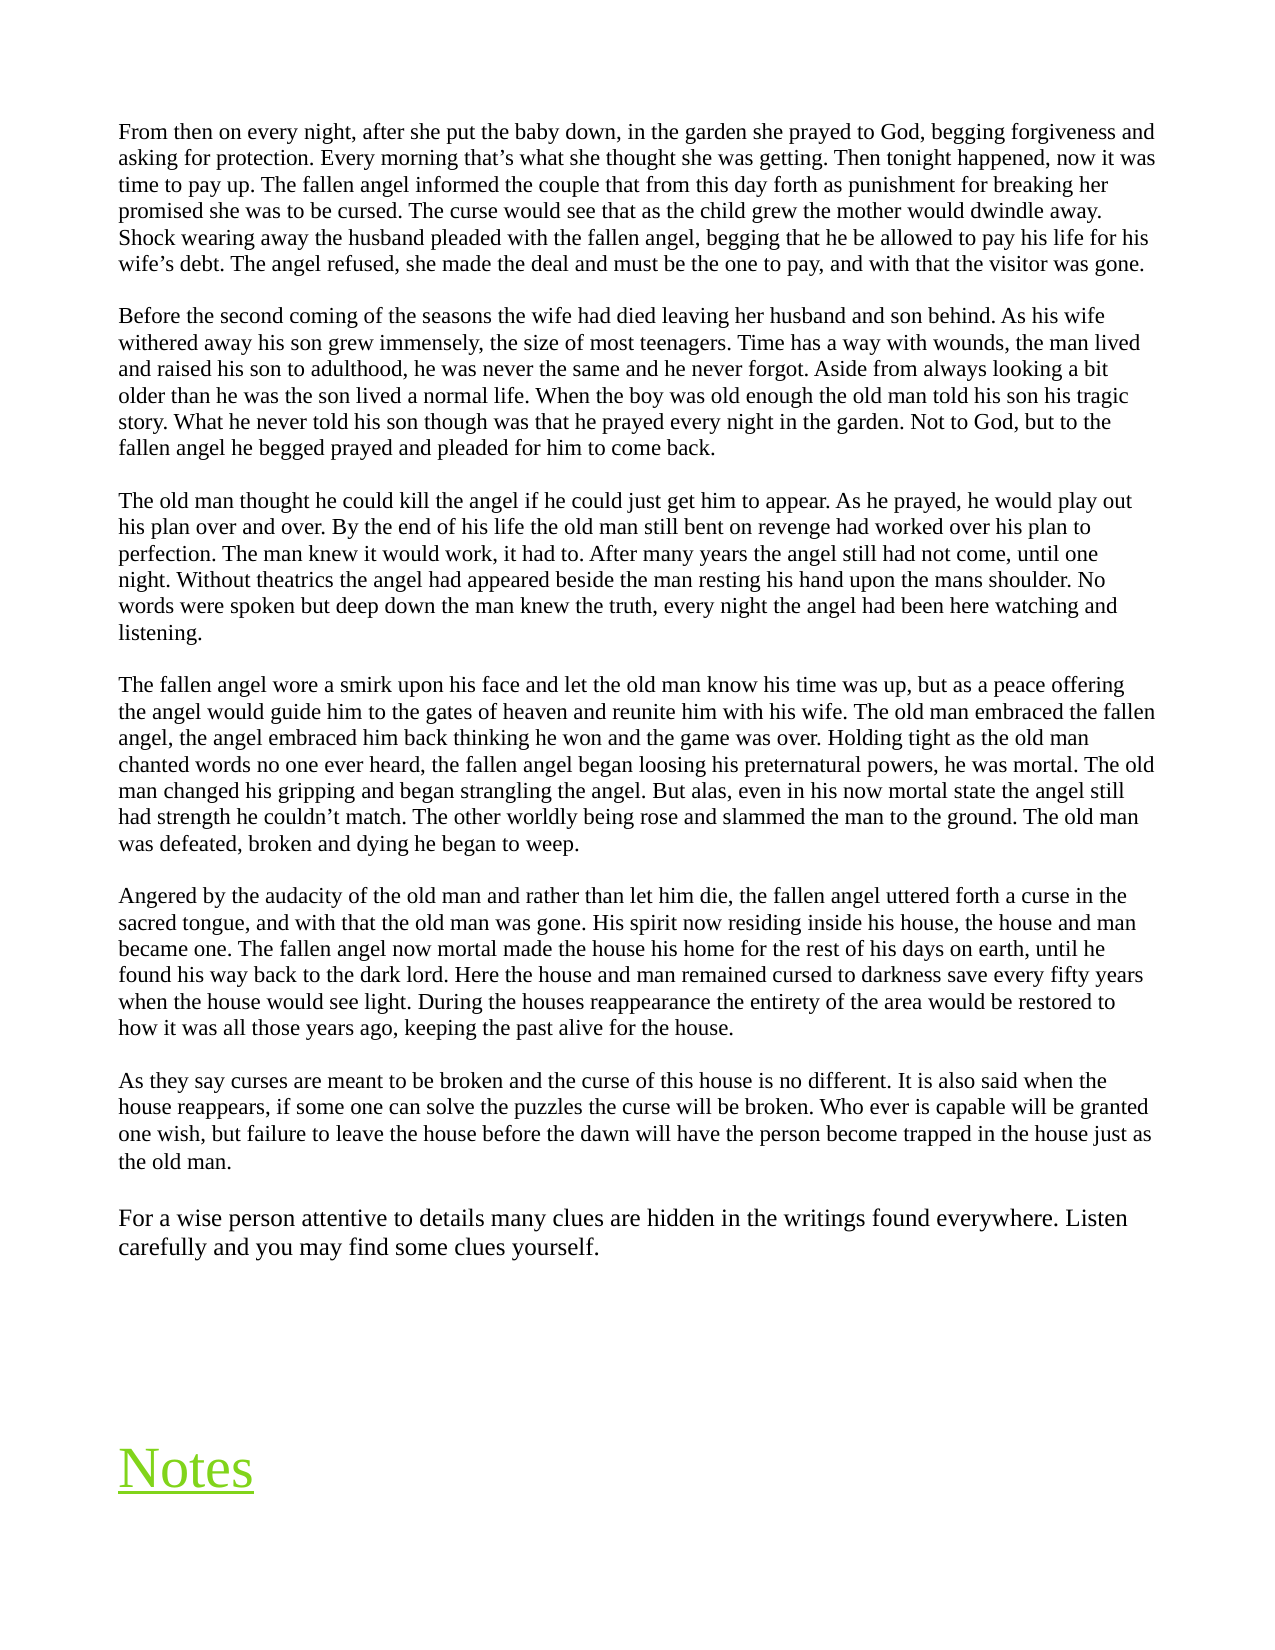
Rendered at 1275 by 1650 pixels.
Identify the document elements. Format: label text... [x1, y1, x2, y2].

text Angered by the audacity of the old man and rather than let him die, the fallen angel uttered forth a curse in the sacred tongue, and with that the old man was gone. His spirit now residing inside his house, the house and man became one. The fallen angel now mortal made the house his home for the rest of his days on earth, until he found his way back to the dark lord. Here the house and man remained cursed to darkness save every fifty years when the house would see light. During the houses reappearance the entirety of the area would be restored to how it was all those years ago, keeping the past alive for the house. [118, 882, 1157, 1041]
text Before the second coming of the seasons the wife had died leaving her husband and son behind. As his wife withered away his son grew immensely, the size of most teenagers. Time has a way with wounds, the man lived and raised his son to adulthood, he was never the same and he never forgot. Aside from always looking a bit older than he was the son lived a normal life. When the boy was old enough the old man told his son his tragic story. What he never told his son though was that he prayed every night in the garden. Not to God, but to the fallen angel he begged prayed and pleaded for him to come back. [118, 303, 1157, 461]
text As they say curses are meant to be broken and the curse of this house is no different. It is also said when the house reappears, if some one can solve the puzzles the curse will be broken. Who ever is capable will be granted one wish, but failure to leave the house before the dawn will have the person become trapped in the house just as the old man. [118, 1067, 1157, 1175]
text Notes [118, 1433, 1157, 1501]
text From then on every night, after she put the baby down, in the garden she prayed to God, begging forgiveness and asking for protection. Every morning that’s what she thought she was getting. Then tonight happened, now it was time to pay up. The fallen angel informed the couple that from this day forth as punishment for breaking her promised she was to be cursed. The curse would see that as the child grew the mother would dwindle away. Shock wearing away the husband pleaded with the fallen angel, begging that he be allowed to pay his life for his wife’s debt. The angel refused, she made the deal and must be the one to pay, and with that the visitor was gone. [118, 118, 1157, 276]
text The old man thought he could kill the angel if he could just get him to appear. As he prayed, he would play out his plan over and over. By the end of his life the old man still bent on revenge had worked over his plan to perfection. The man knew it would work, it had to. After many years the angel still had not come, until one night. Without theatrics the angel had appeared beside the man resting his hand upon the mans shoulder. No words were spoken but deep down the man knew the truth, every night the angel had been here watching and listening. [118, 487, 1157, 645]
text For a wise person attentive to details many clues are hidden in the writings found everywhere. Listen carefully and you may find some clues yourself. [118, 1203, 1157, 1261]
text The fallen angel wore a smirk upon his face and let the old man know his time was up, but as a peace offering the angel would guide him to the gates of heaven and reunite him with his wife. The old man embraced the fallen angel, the angel embraced him back thinking he won and the game was over. Holding tight as the old man chanted words no one ever heard, the fallen angel began loosing his preternatural powers, he was mortal. The old man changed his gripping and began strangling the angel. But alas, even in his now mortal state the angel still had strength he couldn’t match. The other worldly being rose and slammed the man to the ground. The old man was defeated, broken and dying he began to weep. [118, 672, 1157, 856]
